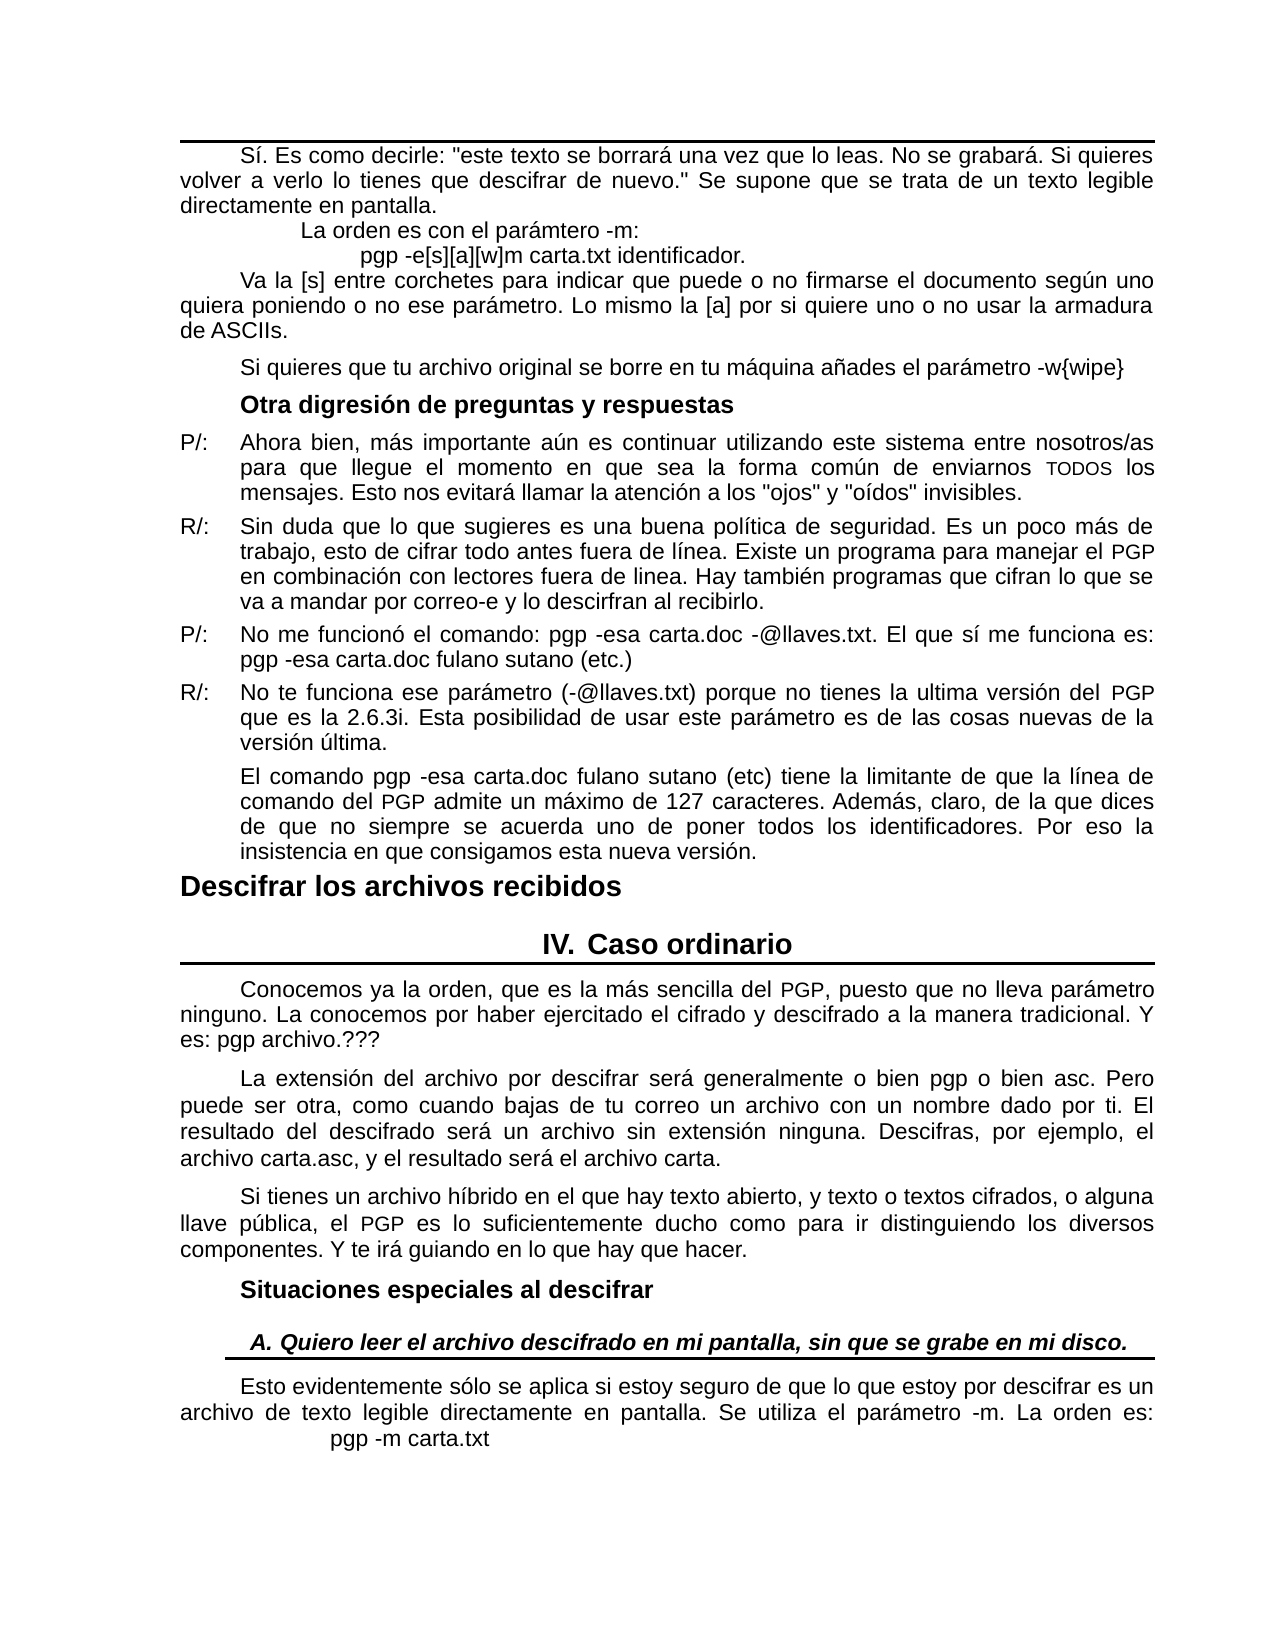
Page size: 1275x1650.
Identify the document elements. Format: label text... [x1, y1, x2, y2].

text Si tienes un archivo híbrido en el que hay texto abierto, y texto o textos cifrados, o alguna llave pública, el PGP es lo suficientemente ducho como para ir distinguiendo los diversos componentes. Y te irá guiando en lo que hay que hacer. [180, 1183, 1155, 1262]
text Situaciones especiales al descifrar [180, 1275, 1155, 1304]
text Va la [s] entre corchetes para indicar que puede o no firmarse el documento según uno quiera poniendo o no ese parámetro. Lo mismo la [a] por si quiere uno o no usar la armadura de ASCIIs. [180, 268, 1155, 343]
subtitle Quiero leer el archivo descifrado en mi pantalla, sin que se grabe en mi disco. [225, 1329, 1155, 1357]
text P/: No me funcionó el comando: pgp -esa carta.doc -@llaves.txt. El que sí me funciona es: pgp -esa carta.doc fulano sutano (etc.) [180, 622, 1155, 672]
subtitle Caso ordinario [180, 927, 1155, 962]
text pgp -e[s][a][w]m carta.txt identificador. [360, 243, 1155, 268]
text La extensión del archivo por descifrar será generalmente o bien pgp o bien asc. Pero puede ser otra, como cuando bajas de tu correo un archivo con un nombre dado por ti. El resultado del descifrado será un archivo sin extensión ninguna. Descifras, por ejemplo, el archivo carta.asc, y el resultado será el archivo carta. [180, 1065, 1155, 1171]
text Conocemos ya la orden, que es la más sencilla del PGP, puesto que no lleva parámetro ninguno. La conocemos por haber ejercitado el cifrado y descifrado a la manera tradicional. Y es: pgp archivo.??? [180, 978, 1155, 1053]
text La orden es con el parámtero -m: [240, 218, 1155, 243]
text Descifrar los archivos recibidos [180, 877, 1155, 902]
text R/: Sin duda que lo que sugieres es una buena política de seguridad. Es un poco más de trabajo, esto de cifrar todo antes fuera de línea. Existe un programa para manejar el PGP en combinación con lectores fuera de linea. Hay también programas que cifran lo que se va a mandar por correo-e y lo descirfran al recibirlo. [180, 514, 1155, 614]
text Sí. Es como decirle: "este texto se borrará una vez que lo leas. No se grabará. Si quieres volver a verlo lo tienes que descifrar de nuevo." Se supone que se trata de un texto legible directamente en pantalla. [180, 143, 1155, 218]
text P/: Ahora bien, más importante aún es continuar utilizando este sistema entre nosotros/as para que llegue el momento en que sea la forma común de enviarnos TODOS los mensajes. Esto nos evitará llamar la atención a los "ojos" y "oídos" invisibles. [180, 431, 1155, 506]
text Otra digresión de preguntas y respuestas [180, 393, 1155, 418]
text Si quieres que tu archivo original se borre en tu máquina añades el parámetro -w{wipe} [180, 356, 1155, 381]
text Esto evidentemente sólo se aplica si estoy seguro de que lo que estoy por descifrar es un archivo de texto legible directamente en pantalla. Se utiliza el parámetro -m. La orden es: pgp -m carta.txt [180, 1373, 1155, 1452]
text R/: No te funciona ese parámetro (-@llaves.txt) porque no tienes la ultima versión del PGP que es la 2.6.3i. Esta posibilidad de usar este parámetro es de las cosas nuevas de la versión última. [180, 681, 1155, 756]
text El comando pgp -esa carta.doc fulano sutano (etc) tiene la limitante de que la línea de comando del PGP admite un máximo de 127 caracteres. Además, claro, de la que dices de que no siempre se acuerda uno de poner todos los identificadores. Por eso la insistencia en que consigamos esta nueva versión. [180, 764, 1155, 864]
